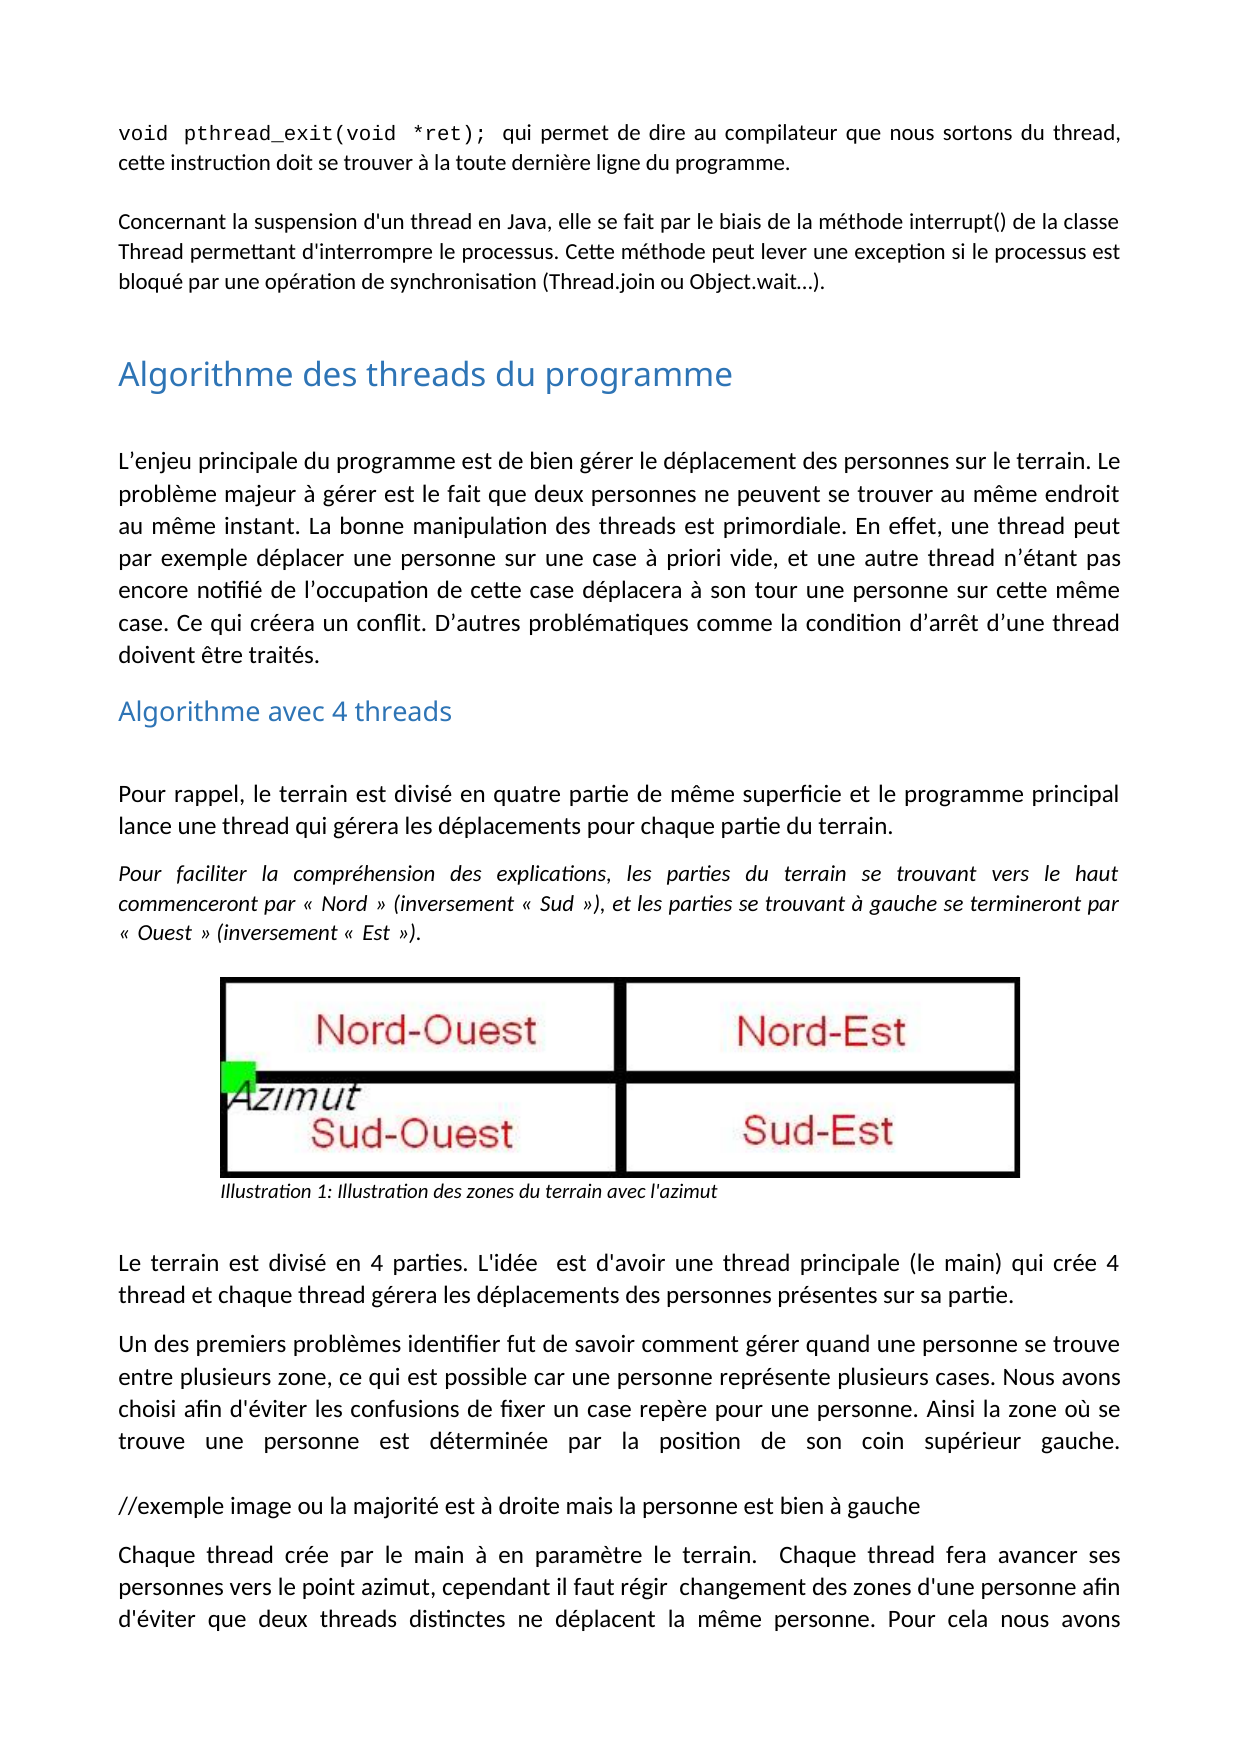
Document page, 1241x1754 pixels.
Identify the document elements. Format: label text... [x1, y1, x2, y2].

subtitle Algorithme avec 4 threads [118, 692, 1122, 729]
text Le terrain est divisé en 4 parties. L'idée est d'avoir une thread principale (le main) qui crée 4 thread et chaque thread gérera les déplacements des personnes présentes sur sa partie. [118, 1247, 1122, 1310]
text Concernant la suspension d'un thread en Java, elle se fait par le biais de la méthode interrupt() de la classe Thread permettant d'interrompre le processus. Cette méthode peut lever une exception si le processus est bloqué par une opération de synchronisation (Thread.join ou Object.wait…). [118, 207, 1122, 295]
text Pour faciliter la compréhension des explications, les parties du terrain se trouvant vers le haut commenceront par « Nord » (inversement « Sud »), et les parties se trouvant à gauche se termineront par « Ouest » (inversement « Est »). [118, 859, 1122, 946]
text Illustration 1: Illustration des zones du terrain avec l'azimut [220, 1178, 1020, 1204]
text void pthread_exit(void *ret); qui permet de dire au compilateur que nous sortons du thread, cette instruction doit se trouver à la toute dernière ligne du programme. [118, 118, 1122, 176]
subtitle Algorithme des threads du programme [118, 351, 1122, 396]
text Pour rappel, le terrain est divisé en quatre partie de même superficie et le programme principal lance une thread qui gérera les déplacements pour chaque partie du terrain. [118, 778, 1122, 841]
text Un des premiers problèmes identifier fut de savoir comment gérer quand une personne se trouve entre plusieurs zone, ce qui est possible car une personne représente plusieurs cases. Nous avons choisi afin d'éviter les confusions de fixer un case repère pour une personne. Ainsi la zone où se trouve une personne est déterminée par la position de son coin supérieur gauche. //exemple image ou la majorité est à droite mais la personne est bien à gauche [118, 1328, 1122, 1520]
text L’enjeu principale du programme est de bien gérer le déplacement des personnes sur le terrain. Le problème majeur à gérer est le fait que deux personnes ne peuvent se trouver au même endroit au même instant. La bonne manipulation des threads est primordiale. En effet, une thread peut par exemple déplacer une personne sur une case à priori vide, et une autre thread n’étant pas encore notifié de l’occupation de cette case déplacera à son tour une personne sur cette même case. Ce qui créera un conflit. D’autres problématiques comme la condition d’arrêt d’une thread doivent être traités. [118, 446, 1122, 670]
text Chaque thread crée par le main à en paramètre le terrain. Chaque thread fera avancer ses personnes vers le point azimut, cependant il faut régir changement des zones d'une personne afin d'éviter que deux threads distinctes ne déplacent la même personne. Pour cela nous avons [118, 1539, 1122, 1634]
picture [220, 977, 1020, 1178]
